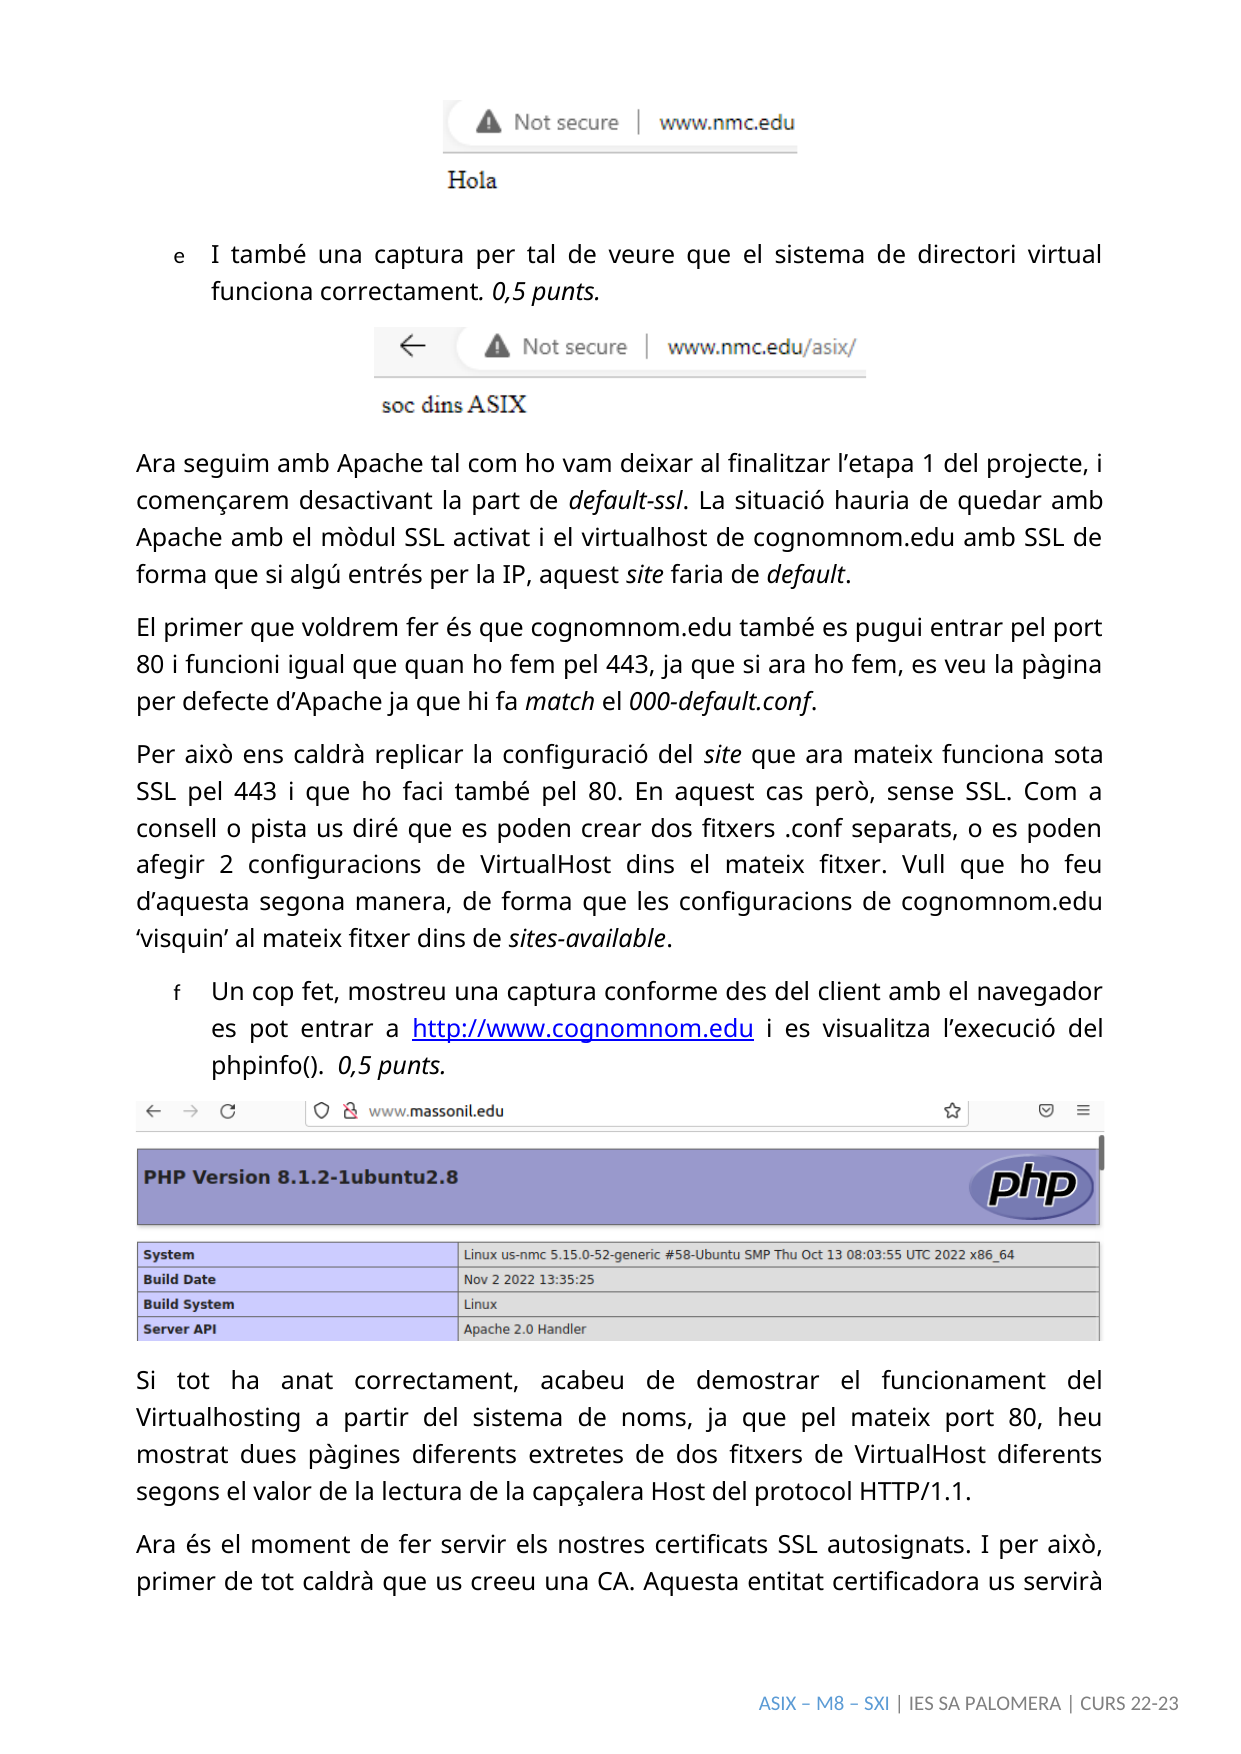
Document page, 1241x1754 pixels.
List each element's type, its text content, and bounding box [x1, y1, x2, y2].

text Ara és el moment de fer servir els nostres certificats SSL autosignats. I per això, primer de tot caldrà que us creeu una CA. Aquesta entitat certificadora us servirà [136, 1527, 1104, 1597]
text Per això ens caldrà replicar la configuració del site que ara mateix funciona sota SSL pel 443 i que ho faci també pel 80. En aquest cas però, sense SSL. Com a consell o pista us diré que es poden crear dos fitxers .conf separats, o es poden afegir 2 configuracions de VirtualHost dins el mateix fitxer. Vull que ho feu d’aquesta segona manera, de forma que les configuracions de cognomnom.edu ‘visquin’ al mateix fitxer dins de sites-available. [136, 737, 1104, 954]
picture [442, 100, 798, 198]
text El primer que voldrem fer és que cognomnom.edu també es pugui entrar pel port 80 i funcioni igual que quan ho fem pel 443, ja que si ara ho fem, es veu la pàgina per defecte d’Apache ja que hi fa match el 000-default.conf. [136, 610, 1104, 717]
picture [374, 327, 867, 424]
text Ara seguim amb Apache tal com ho vam deixar al finalitzar l’etapa 1 del projecte, i començarem desactivant la part de default-ssl. La situació hauria de quedar amb Apache amb el mòdul SSL activat i el virtualhost de cognomnom.edu amb SSL de forma que si algú entrés per la IP, aquest site faria de default. [136, 327, 1104, 590]
list I també una captura per tal de veure que el sistema de directori virtual funciona correctament. 0,5 punts. [173, 237, 1104, 308]
text Si tot ha anat correctament, acabeu de demostrar el funcionament del Virtualhosting a partir del sistema de noms, ja que pel mateix port 80, heu mostrat dues pàgines diferents extretes de dos fitxers de VirtualHost diferents segons el valor de la lectura de la capçalera Host del protocol HTTP/1.1. [136, 1341, 1104, 1507]
list Un cop fet, mostreu una captura conforme des del client amb el navegador es pot entrar a http://www.cognomnom.edu i es visualitza l’execució del phpinfo(). 0,5 punts. [173, 974, 1104, 1082]
picture [135, 1101, 1105, 1341]
